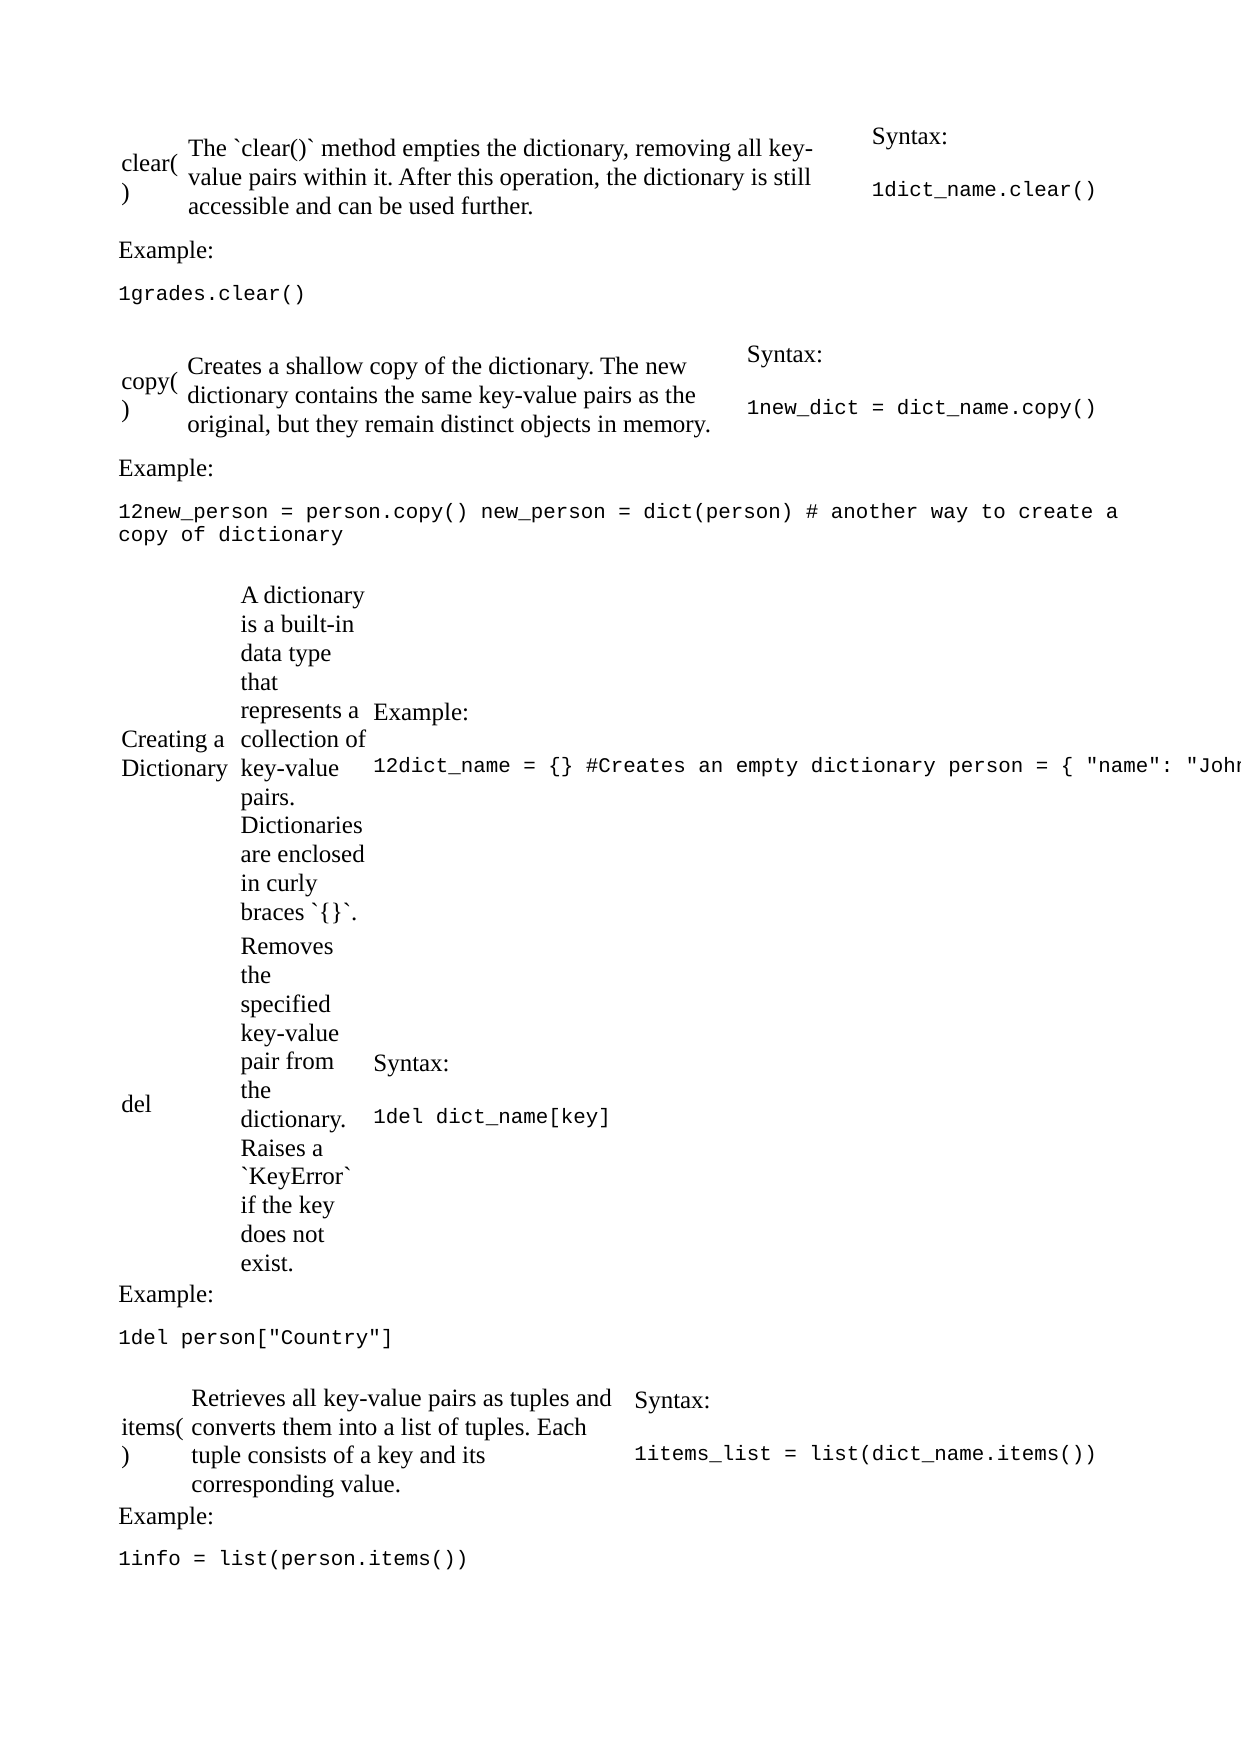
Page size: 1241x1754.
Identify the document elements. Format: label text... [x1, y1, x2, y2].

text Example: [118, 1501, 1122, 1529]
table_header Syntax: 1new_dict = dict_name.copy() [744, 336, 1122, 453]
text Example: [118, 235, 1122, 264]
table_header A dictionary is a built-in data type that represents a collection of key-value pairs. Dictionaries are enclosed in curly braces `{}`. [238, 578, 370, 928]
table_header clear() [118, 118, 185, 235]
table_header Syntax: 1items_list = list(dict_name.items()) [631, 1380, 1122, 1501]
table_cell del [118, 929, 237, 1279]
text 1grades.clear() [118, 283, 1122, 307]
text Example: [118, 1279, 1122, 1308]
table_header items() [118, 1380, 188, 1501]
table_header Creating a Dictionary [118, 578, 237, 928]
table_header The `clear()` method empties the dictionary, removing all key-value pairs within it. After this operation, the dictionary is still accessible and can be used further. [185, 118, 869, 235]
table_cell Removes the specified key-value pair from the dictionary. Raises a `KeyError` if the key does not exist. [238, 929, 370, 1279]
text Example: [118, 453, 1122, 482]
table_header Example: 12dict_name = {} #Creates an empty dictionary person = { "name": "John", "age": 30, "city": "New York"} [370, 578, 1240, 928]
table_header Creates a shallow copy of the dictionary. The new dictionary contains the same key-value pairs as the original, but they remain distinct objects in memory. [184, 336, 744, 453]
table_header Syntax: 1dict_name.clear() [869, 118, 1122, 235]
table_header copy() [118, 336, 184, 453]
table_header Retrieves all key-value pairs as tuples and converts them into a list of tuples. Each tuple consists of a key and its corresponding value. [188, 1380, 631, 1501]
text 1info = list(person.items()) [118, 1548, 1122, 1572]
table_cell Syntax: 1del dict_name[key] [370, 929, 1240, 1279]
text 1del person["Country"] [118, 1327, 1122, 1351]
text 12new_person = person.copy() new_person = dict(person) # another way to create a copy of dictionary [118, 501, 1122, 548]
